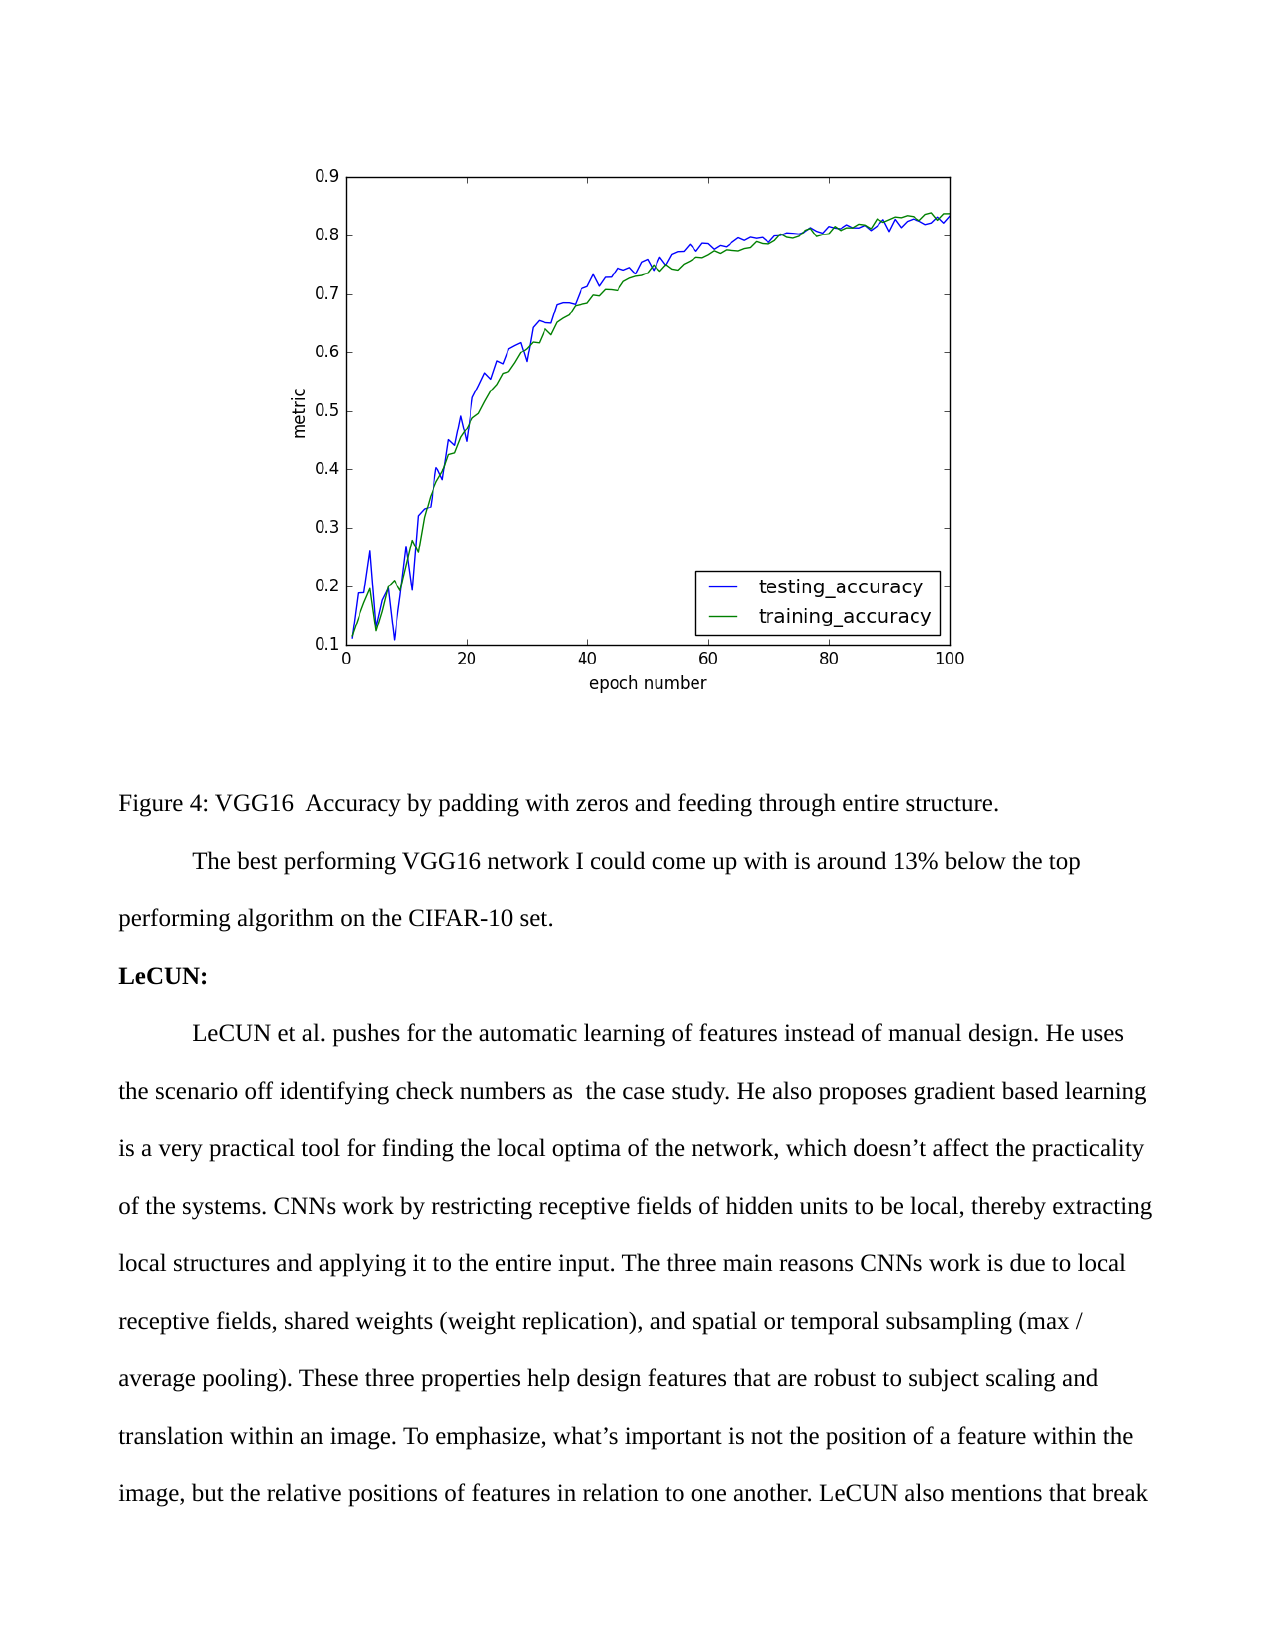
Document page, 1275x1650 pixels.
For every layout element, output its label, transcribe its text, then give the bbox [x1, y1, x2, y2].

text LeCUN: [118, 961, 1157, 990]
picture [248, 118, 1027, 703]
text The best performing VGG16 network I could come up with is around 13% below the top performing algorithm on the CIFAR-10 set. [118, 846, 1157, 932]
text Figure 4: VGG16 Accuracy by padding with zeros and feeding through entire structure. [118, 788, 1157, 817]
text LeCUN et al. pushes for the automatic learning of features instead of manual design. He uses the scenario off identifying check numbers as the case study. He also proposes gradient based learning is a very practical tool for finding the local optima of the network, which doesn’t affect the practicality of the systems. CNNs work by restricting receptive fields of hidden units to be local, thereby extracting local structures and applying it to the entire input. The three main reasons CNNs work is due to local receptive fields, shared weights (weight replication), and spatial or temporal subsampling (max / average pooling). These three properties help design features that are robust to subject scaling and translation within an image. To emphasize, what’s important is not the position of a feature within the image, but the relative positions of features in relation to one another. LeCUN also mentions that break [118, 1018, 1157, 1507]
